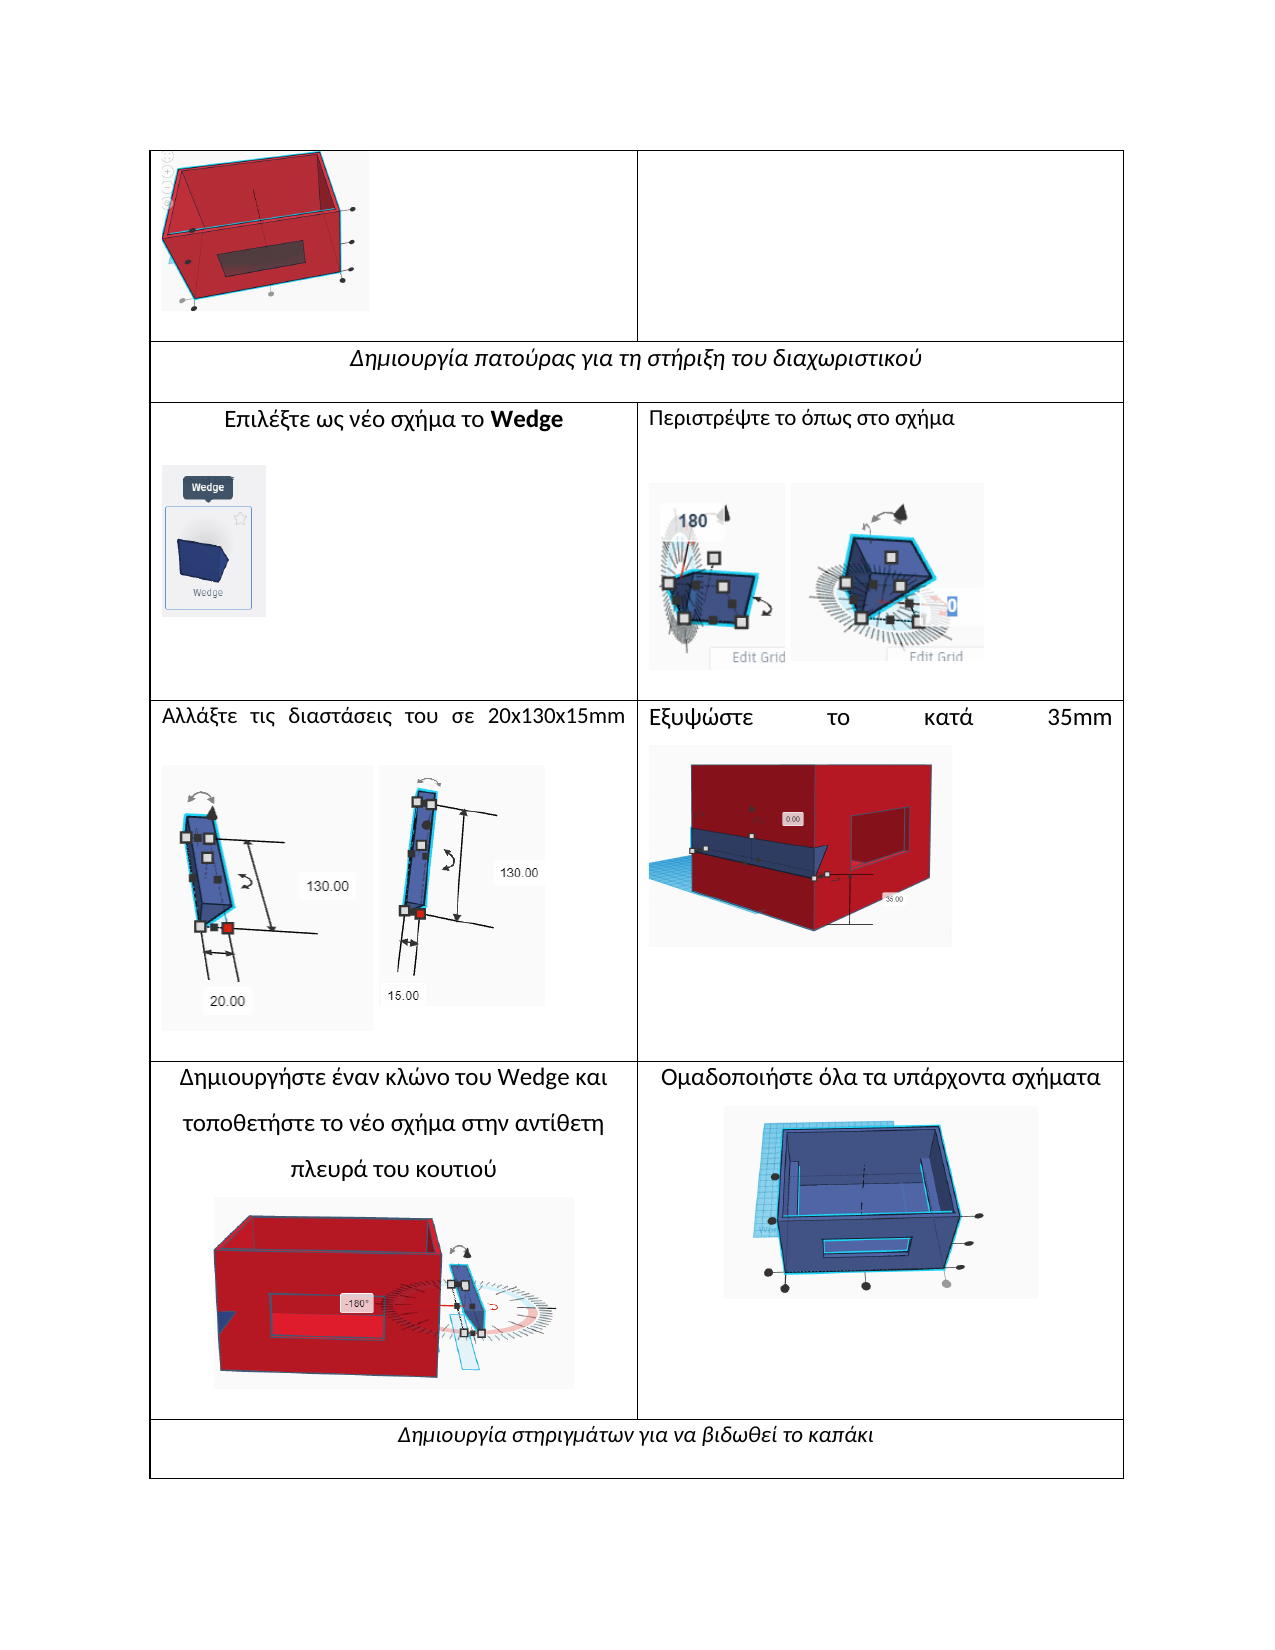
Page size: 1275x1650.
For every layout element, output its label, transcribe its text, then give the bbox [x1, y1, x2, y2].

table_cell [151, 151, 637, 341]
table_cell Περιστρέψτε το όπως στο σχήμα [638, 403, 1123, 700]
table_cell Ομαδοποιήστε όλα τα υπάρχοντα σχήματα [638, 1062, 1123, 1419]
table_cell Επιλέξτε ως νέο σχήμα το Wedge [151, 403, 637, 700]
table_cell Δημιουργία πατούρας για τη στήριξη του διαχωριστικού [151, 342, 1123, 402]
table_cell Δημιουργήστε έναν κλώνο του Wedge και τοποθετήστε το νέο σχήμα στην αντίθετη πλευρά του κουτιού [151, 1062, 637, 1419]
table_cell Αλλάξτε τις διαστάσεις του σε 20x130x15mm [151, 701, 637, 1061]
table_cell Δημιουργία στηριγμάτων για να βιδωθεί το καπάκι [151, 1420, 1123, 1477]
table_cell Εξυψώστε το κατά 35mm [638, 701, 1123, 1061]
table_cell [638, 151, 1123, 341]
